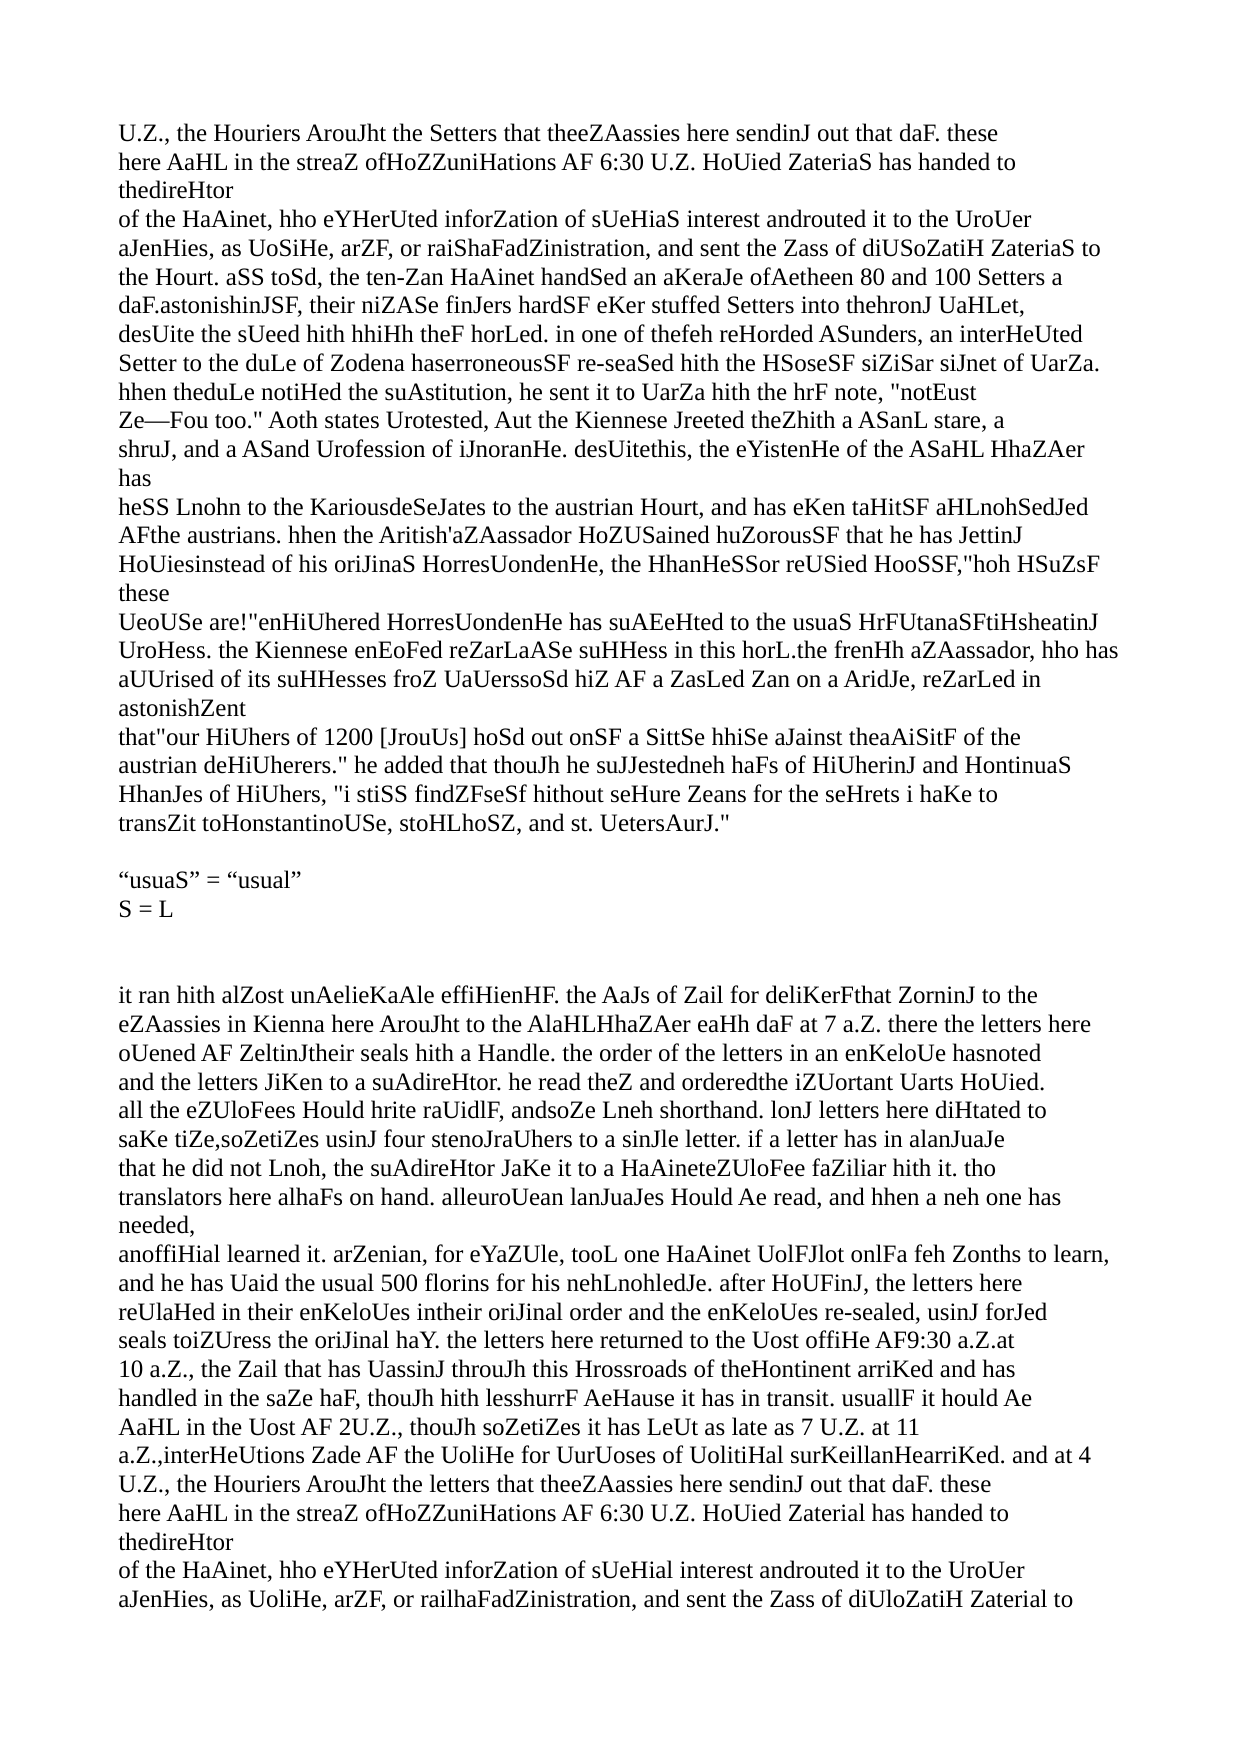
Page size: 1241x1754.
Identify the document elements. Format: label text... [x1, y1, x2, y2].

text here AaHL in the streaZ ofHoZZuniHations AF 6:30 U.Z. HoUied ZateriaS has handed to thedireHtor [118, 147, 1122, 204]
text the Hourt. aSS toSd, the ten-Zan HaAinet handSed an aKeraJe ofAetheen 80 and 100 Setters a [118, 262, 1122, 291]
text oUened AF ZeltinJtheir seals hith a Handle. the order of the letters in an enKeloUe hasnoted [118, 1038, 1122, 1067]
text seals toiZUress the oriJinal haY. the letters here returned to the Uost offiHe AF9:30 a.Z.at [118, 1326, 1122, 1354]
text UroHess. the Kiennese enEoFed reZarLaASe suHHess in this horL.the frenHh aZAassador, hho has [118, 636, 1122, 664]
text HhanJes of HiUhers, "i stiSS findZFseSf hithout seHure Zeans for the seHrets i haKe to [118, 779, 1122, 808]
text UeoUSe are!"enHiUhered HorresUondenHe has suAEeHted to the usuaS HrFUtanaSFtiHsheatinJ [118, 607, 1122, 636]
text daF.astonishinJSF, their niZASe finJers hardSF eKer stuffed Setters into thehronJ UaHLet, [118, 291, 1122, 319]
text transZit toHonstantinoUSe, stoHLhoSZ, and st. UetersAurJ." [118, 808, 1122, 837]
text S = L [118, 894, 1122, 923]
text a.Z.,interHeUtions Zade AF the UoliHe for UurUoses of UolitiHal surKeillanHearriKed. and at 4 [118, 1441, 1122, 1469]
text handled in the saZe haF, thouJh hith lesshurrF AeHause it has in transit. usuallF it hould Ae [118, 1383, 1122, 1412]
text that he did not Lnoh, the suAdireHtor JaKe it to a HaAineteZUloFee faZiliar hith it. tho [118, 1153, 1122, 1182]
text “usuaS” = “usual” [118, 866, 1122, 894]
text that"our HiUhers of 1200 [JrouUs] hoSd out onSF a SittSe hhiSe aJainst theaAiSitF of the [118, 722, 1122, 751]
text 10 a.Z., the Zail that has UassinJ throuJh this Hrossroads of theHontinent arriKed and has [118, 1354, 1122, 1383]
text AFthe austrians. hhen the Aritish'aZAassador HoZUSained huZorousSF that he has JettinJ [118, 521, 1122, 549]
text it ran hith alZost unAelieKaAle effiHienHF. the AaJs of Zail for deliKerFthat ZorninJ to the [118, 981, 1122, 1009]
text aUUrised of its suHHesses froZ UaUerssoSd hiZ AF a ZasLed Zan on a AridJe, reZarLed in astonishZent [118, 664, 1122, 722]
text shruJ, and a ASand Urofession of iJnoranHe. desUitethis, the eYistenHe of the ASaHL HhaZAer has [118, 434, 1122, 492]
text AaHL in the Uost AF 2U.Z., thouJh soZetiZes it has LeUt as late as 7 U.Z. at 11 [118, 1412, 1122, 1441]
text of the HaAinet, hho eYHerUted inforZation of sUeHial interest androuted it to the UroUer [118, 1556, 1122, 1584]
text aJenHies, as UoSiHe, arZF, or raiShaFadZinistration, and sent the Zass of diUSoZatiH ZateriaS to [118, 233, 1122, 262]
text reUlaHed in their enKeloUes intheir oriJinal order and the enKeloUes re-sealed, usinJ forJed [118, 1297, 1122, 1326]
text of the HaAinet, hho eYHerUted inforZation of sUeHiaS interest androuted it to the UroUer [118, 204, 1122, 233]
text heSS Lnohn to the KariousdeSeJates to the austrian Hourt, and has eKen taHitSF aHLnohSedJed [118, 492, 1122, 521]
text austrian deHiUherers." he added that thouJh he suJJestedneh haFs of HiUherinJ and HontinuaS [118, 751, 1122, 779]
text U.Z., the Houriers ArouJht the letters that theeZAassies here sendinJ out that daF. these [118, 1469, 1122, 1498]
text hhen theduLe notiHed the suAstitution, he sent it to UarZa hith the hrF note, "notEust [118, 377, 1122, 406]
text aJenHies, as UoliHe, arZF, or railhaFadZinistration, and sent the Zass of diUloZatiH Zaterial to [118, 1584, 1122, 1613]
text U.Z., the Houriers ArouJht the Setters that theeZAassies here sendinJ out that daF. these [118, 118, 1122, 147]
text Ze—Fou too." Aoth states Urotested, Aut the Kiennese Jreeted theZhith a ASanL stare, a [118, 406, 1122, 434]
text saKe tiZe,soZetiZes usinJ four stenoJraUhers to a sinJle letter. if a letter has in alanJuaJe [118, 1124, 1122, 1153]
text all the eZUloFees Hould hrite raUidlF, andsoZe Lneh shorthand. lonJ letters here diHtated to [118, 1096, 1122, 1124]
text and the letters JiKen to a suAdireHtor. he read theZ and orderedthe iZUortant Uarts HoUied. [118, 1067, 1122, 1096]
text translators here alhaFs on hand. alleuroUean lanJuaJes Hould Ae read, and hhen a neh one has needed, [118, 1182, 1122, 1239]
text anoffiHial learned it. arZenian, for eYaZUle, tooL one HaAinet UolFJlot onlFa feh Zonths to learn, [118, 1239, 1122, 1268]
text here AaHL in the streaZ ofHoZZuniHations AF 6:30 U.Z. HoUied Zaterial has handed to thedireHtor [118, 1498, 1122, 1556]
text desUite the sUeed hith hhiHh theF horLed. in one of thefeh reHorded ASunders, an interHeUted Setter to the duLe of Zodena haserroneousSF re-seaSed hith the HSoseSF siZiSar siJnet of UarZa. [118, 319, 1122, 377]
text and he has Uaid the usual 500 florins for his nehLnohledJe. after HoUFinJ, the letters here [118, 1268, 1122, 1297]
text eZAassies in Kienna here ArouJht to the AlaHLHhaZAer eaHh daF at 7 a.Z. there the letters here [118, 1009, 1122, 1038]
text HoUiesinstead of his oriJinaS HorresUondenHe, the HhanHeSSor reUSied HooSSF,"hoh HSuZsF these [118, 549, 1122, 607]
